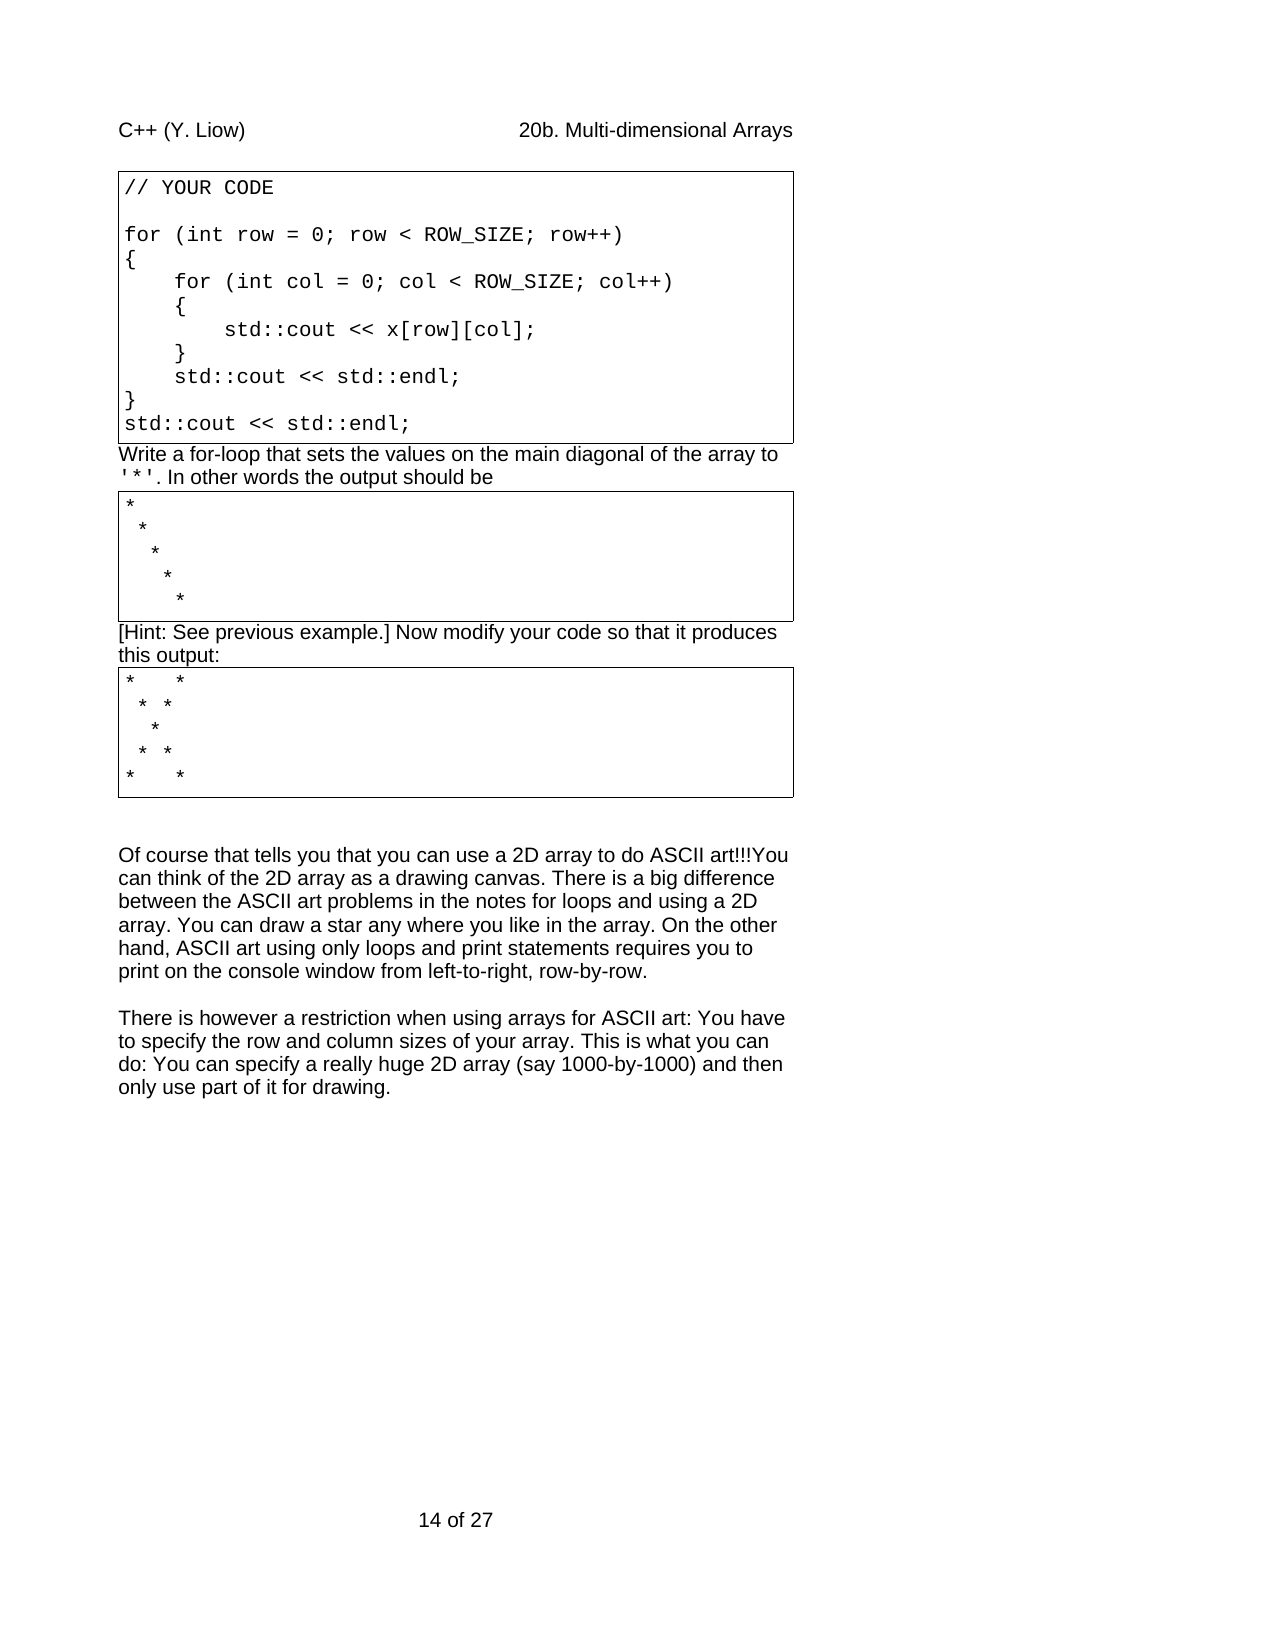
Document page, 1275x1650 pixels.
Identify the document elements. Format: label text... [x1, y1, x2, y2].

table_header // YOUR CODE for (int row = 0; row < ROW_SIZE; row++) { for (int col = 0; col < ROW_SIZE; col++) { std::cout << x[row][col]; } std::cout << std::endl; } std::cout << std::endl; [119, 172, 793, 442]
text Of course that tells you that you can use a 2D array to do ASCII art!!!You can think of the 2D array as a drawing canvas. There is a big difference between the ASCII art problems in the notes for loops and using a 2D array. You can draw a star any where you like in the array. On the other hand, ASCII art using only loops and print statements requires you to print on the console window from left-to-right, row-by-row. [118, 844, 793, 983]
table_header * * * * * [119, 492, 793, 621]
table_header * * * * * * * * * [119, 668, 793, 797]
text [Hint: See previous example.] Now modify your code so that it produces this output: [118, 622, 793, 667]
text Write a for-loop that sets the values on the main diagonal of the array to '*'. In other words the output should be [118, 444, 793, 491]
text There is however a restriction when using arrays for ASCII art: You have to specify the row and column sizes of your array. This is what you can do: You can specify a really huge 2D array (say 1000-by-1000) and then only use part of it for drawing. [118, 1006, 793, 1099]
